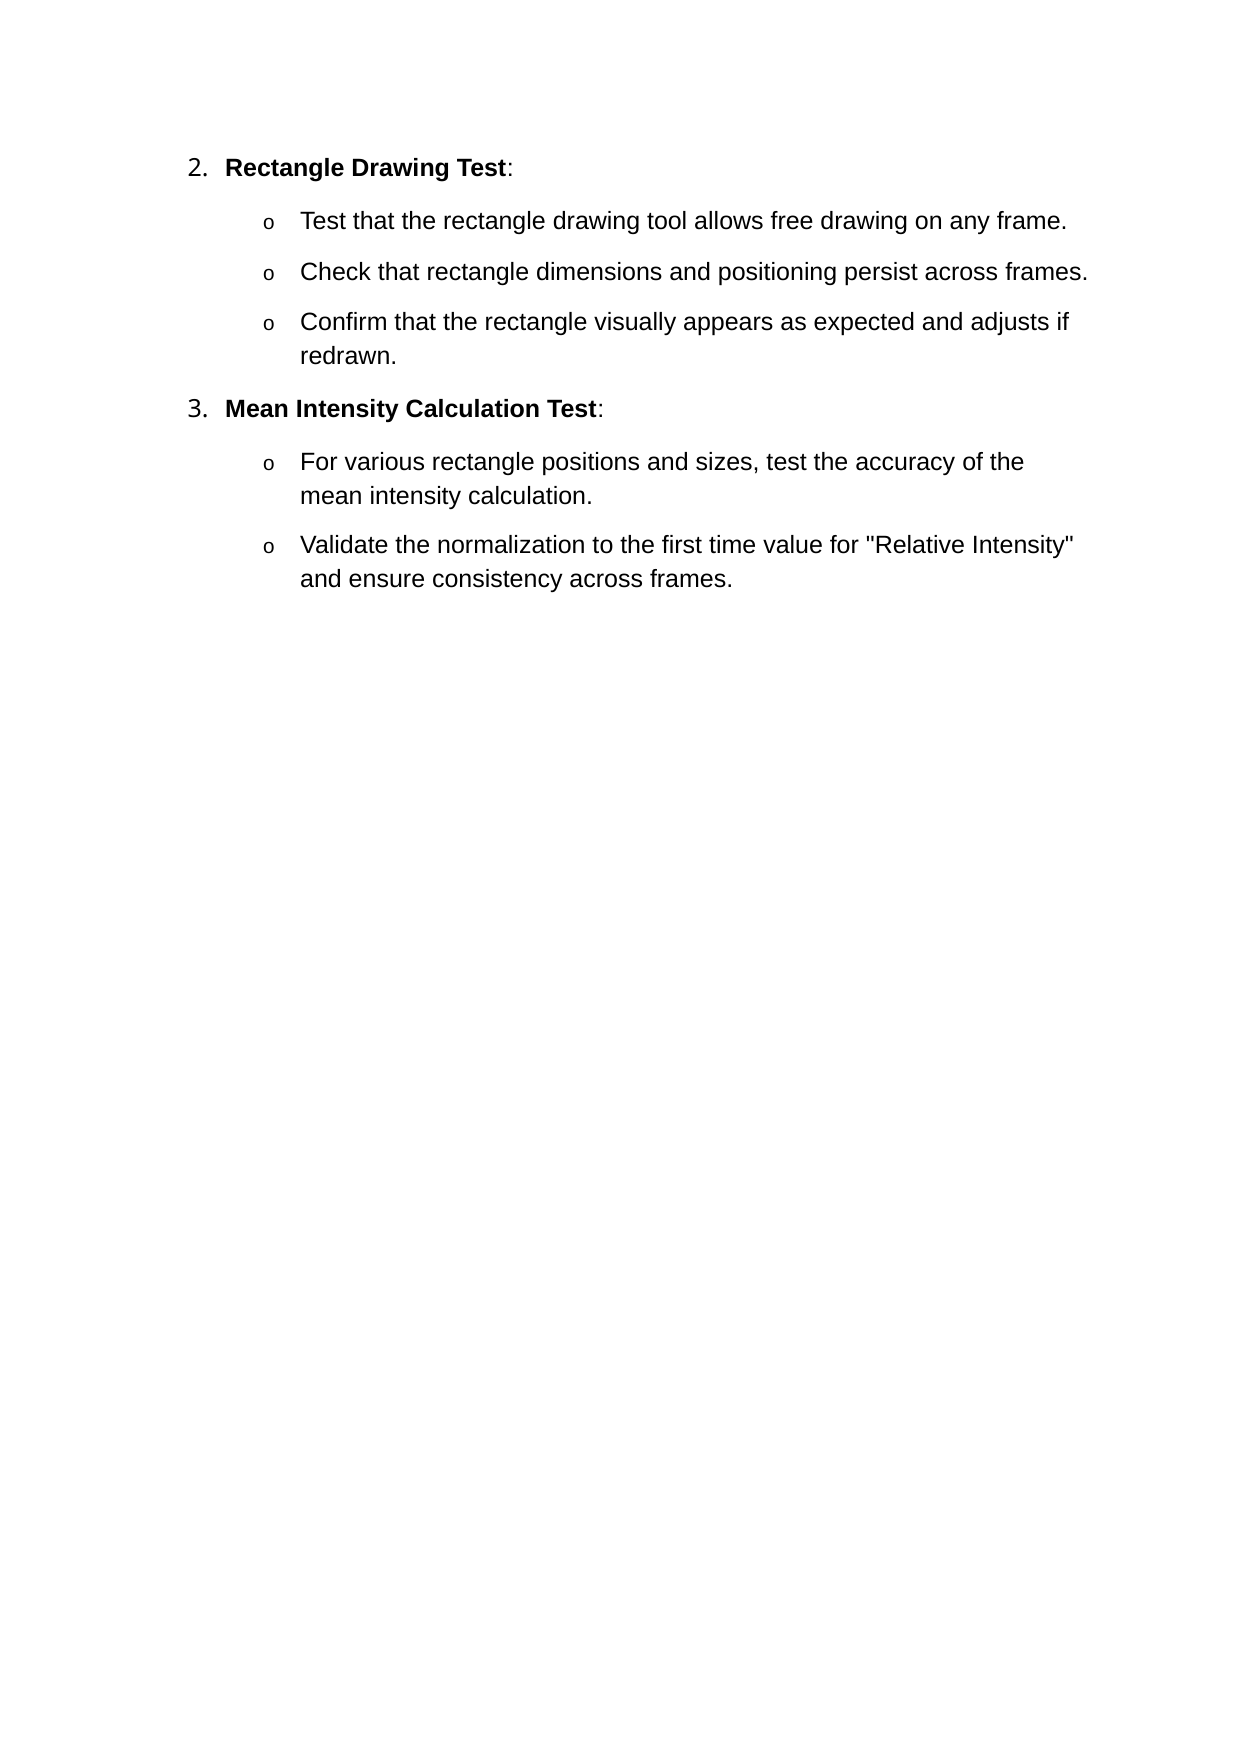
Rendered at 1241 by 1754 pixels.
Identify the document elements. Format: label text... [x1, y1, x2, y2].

list Test that the rectangle drawing tool allows free drawing on any frame. [262, 206, 1090, 236]
list Validate the normalization to the first time value for "Relative Intensity" and ensure consistency across frames. [262, 530, 1090, 593]
list Confirm that the rectangle visually appears as expected and adjusts if redrawn. [262, 307, 1090, 370]
list Mean Intensity Calculation Test: [187, 391, 1090, 425]
list For various rectangle positions and sizes, test the accuracy of the mean intensity calculation. [262, 447, 1090, 509]
list Rectangle Drawing Test: [187, 150, 1090, 184]
list Check that rectangle dimensions and positioning persist across frames. [262, 257, 1090, 286]
